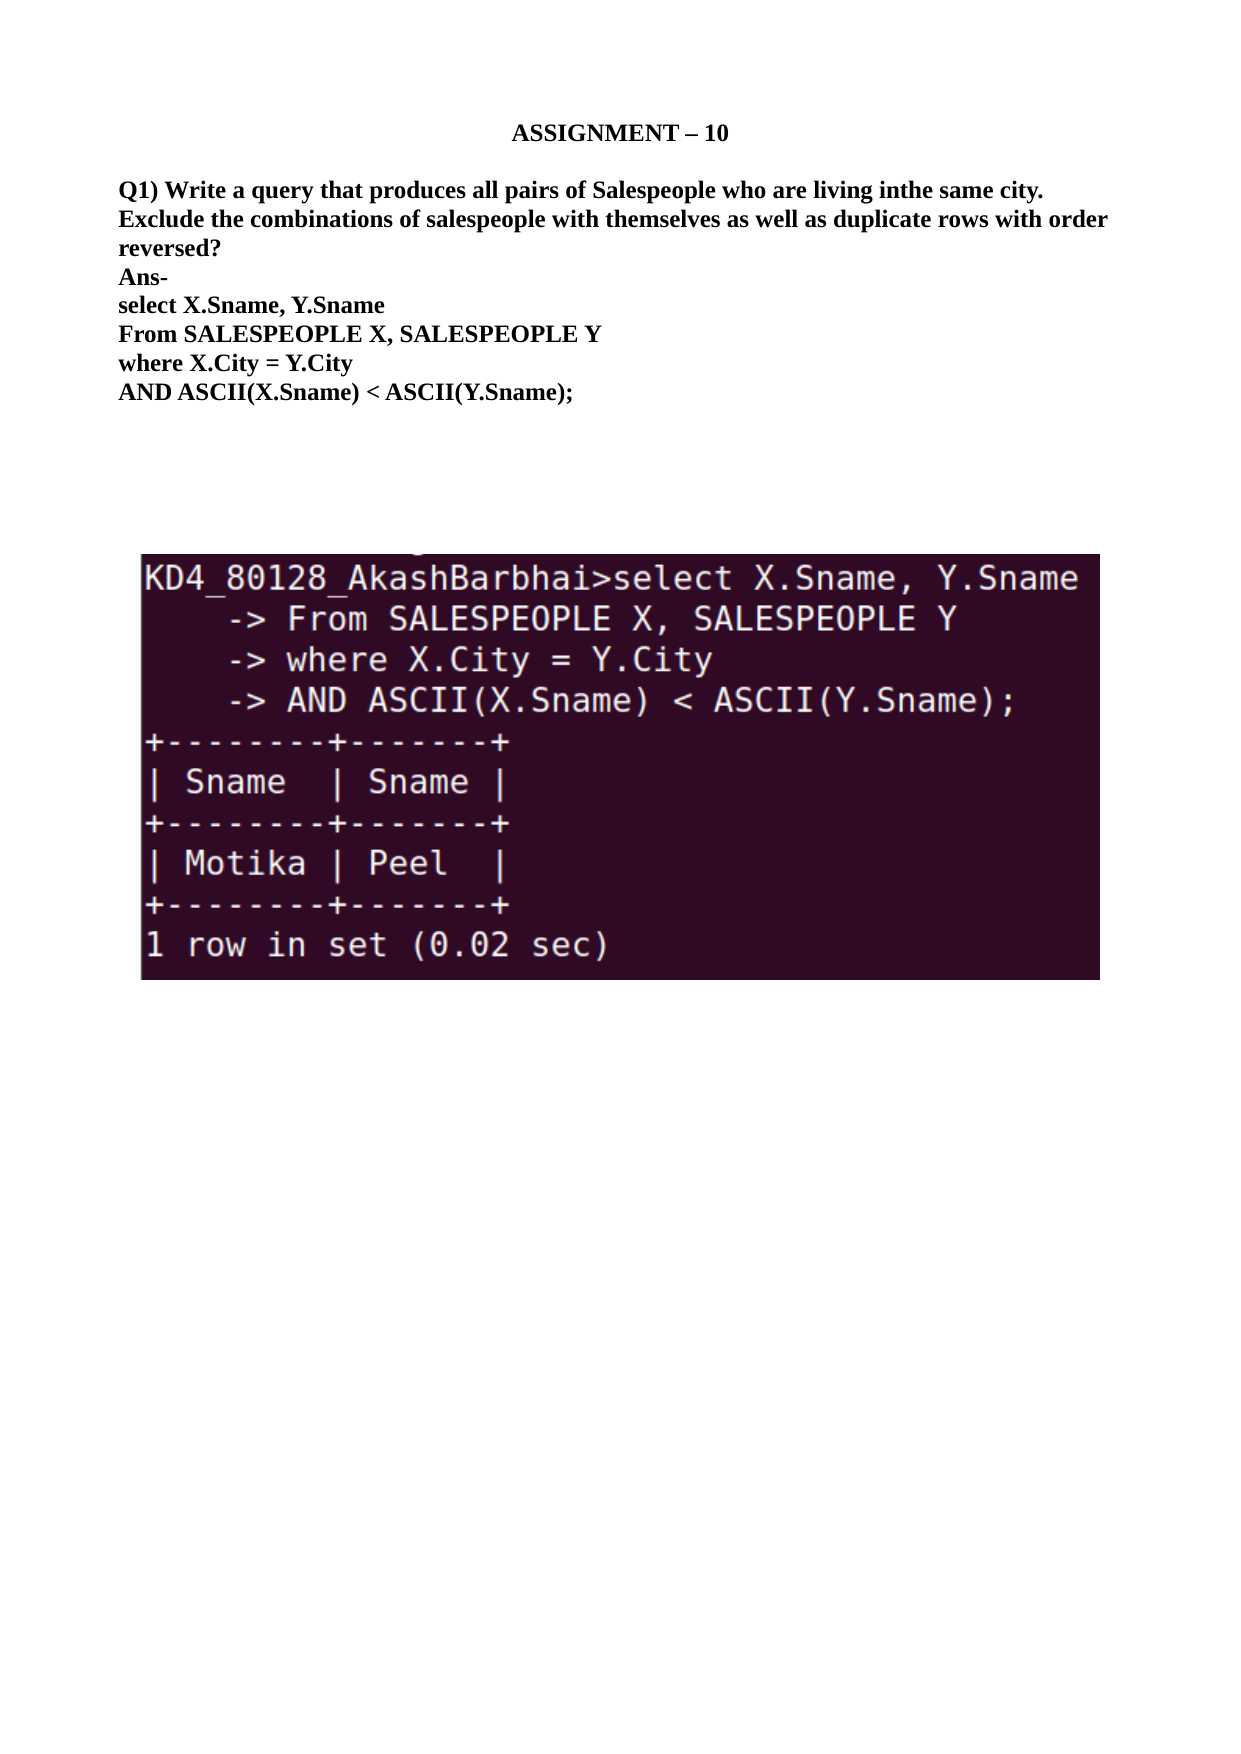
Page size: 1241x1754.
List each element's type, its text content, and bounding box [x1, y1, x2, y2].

picture [140, 554, 1100, 980]
text Ans- [118, 262, 1122, 291]
text where X.City = Y.City [118, 348, 1122, 377]
text AND ASCII(X.Sname) < ASCII(Y.Sname); [118, 377, 1122, 406]
text Q1) Write a query that produces all pairs of Salespeople who are living inthe same city. Exclude the combinations of salespeople with themselves as well as duplicate rows with order reversed? [118, 176, 1122, 262]
text From SALESPEOPLE X, SALESPEOPLE Y [118, 319, 1122, 348]
text select X.Sname, Y.Sname [118, 291, 1122, 319]
text ASSIGNMENT – 10 [118, 118, 1122, 147]
